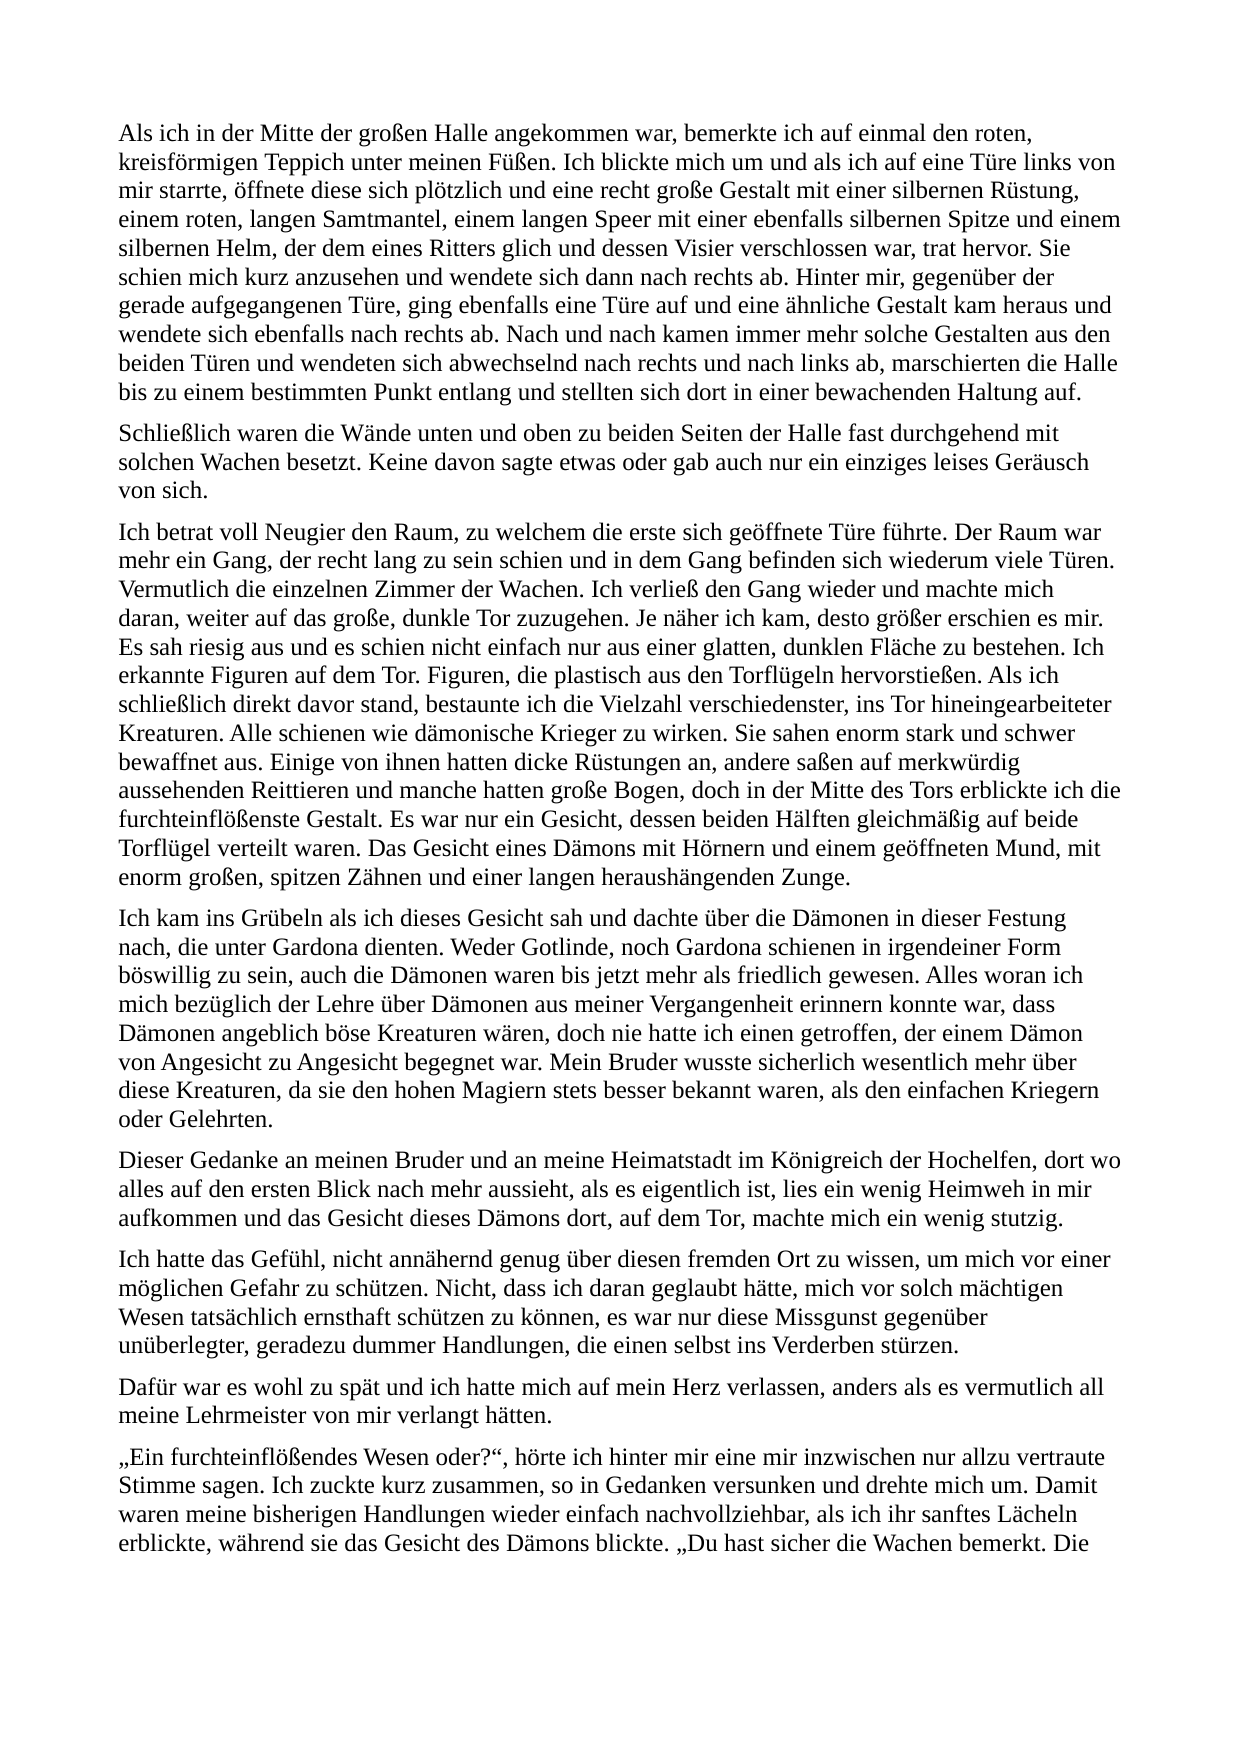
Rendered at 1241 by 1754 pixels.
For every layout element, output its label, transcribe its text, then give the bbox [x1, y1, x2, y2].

text Ich betrat voll Neugier den Raum, zu welchem die erste sich geöffnete Türe führte. Der Raum war mehr ein Gang, der recht lang zu sein schien und in dem Gang befinden sich wiederum viele Türen. Vermutlich die einzelnen Zimmer der Wachen. Ich verließ den Gang wieder und machte mich daran, weiter auf das große, dunkle Tor zuzugehen. Je näher ich kam, desto größer erschien es mir. Es sah riesig aus und es schien nicht einfach nur aus einer glatten, dunklen Fläche zu bestehen. Ich erkannte Figuren auf dem Tor. Figuren, die plastisch aus den Torflügeln hervorstießen. Als ich schließlich direkt davor stand, bestaunte ich die Vielzahl verschiedenster, ins Tor hineingearbeiteter Kreaturen. Alle schienen wie dämonische Krieger zu wirken. Sie sahen enorm stark und schwer bewaffnet aus. Einige von ihnen hatten dicke Rüstungen an, andere saßen auf merkwürdig aussehenden Reittieren und manche hatten große Bogen, doch in der Mitte des Tors erblickte ich die furchteinflößenste Gestalt. Es war nur ein Gesicht, dessen beiden Hälften gleichmäßig auf beide Torflügel verteilt waren. Das Gesicht eines Dämons mit Hörnern und einem geöffneten Mund, mit enorm großen, spitzen Zähnen und einer langen heraushängenden Zunge. [118, 517, 1122, 891]
text Dieser Gedanke an meinen Bruder und an meine Heimatstadt im Königreich der Hochelfen, dort wo alles auf den ersten Blick nach mehr aussieht, als es eigentlich ist, lies ein wenig Heimweh in mir aufkommen und das Gesicht dieses Dämons dort, auf dem Tor, machte mich ein wenig stutzig. [118, 1146, 1122, 1232]
text Ich kam ins Grübeln als ich dieses Gesicht sah und dachte über die Dämonen in dieser Festung nach, die unter Gardona dienten. Weder Gotlinde, noch Gardona schienen in irgendeiner Form böswillig zu sein, auch die Dämonen waren bis jetzt mehr als friedlich gewesen. Alles woran ich mich bezüglich der Lehre über Dämonen aus meiner Vergangenheit erinnern konnte war, dass Dämonen angeblich böse Kreaturen wären, doch nie hatte ich einen getroffen, der einem Dämon von Angesicht zu Angesicht begegnet war. Mein Bruder wusste sicherlich wesentlich mehr über diese Kreaturen, da sie den hohen Magiern stets besser bekannt waren, als den einfachen Kriegern oder Gelehrten. [118, 903, 1122, 1133]
text Als ich in der Mitte der großen Halle angekommen war, bemerkte ich auf einmal den roten, kreisförmigen Teppich unter meinen Füßen. Ich blickte mich um und als ich auf eine Türe links von mir starrte, öffnete diese sich plötzlich und eine recht große Gestalt mit einer silbernen Rüstung, einem roten, langen Samtmantel, einem langen Speer mit einer ebenfalls silbernen Spitze und einem silbernen Helm, der dem eines Ritters glich und dessen Visier verschlossen war, trat hervor. Sie schien mich kurz anzusehen und wendete sich dann nach rechts ab. Hinter mir, gegenüber der gerade aufgegangenen Türe, ging ebenfalls eine Türe auf und eine ähnliche Gestalt kam heraus und wendete sich ebenfalls nach rechts ab. Nach und nach kamen immer mehr solche Gestalten aus den beiden Türen und wendeten sich abwechselnd nach rechts und nach links ab, marschierten die Halle bis zu einem bestimmten Punkt entlang und stellten sich dort in einer bewachenden Haltung auf. [118, 118, 1122, 406]
text Ich hatte das Gefühl, nicht annähernd genug über diesen fremden Ort zu wissen, um mich vor einer möglichen Gefahr zu schützen. Nicht, dass ich daran geglaubt hätte, mich vor solch mächtigen Wesen tatsächlich ernsthaft schützen zu können, es war nur diese Missgunst gegenüber unüberlegter, geradezu dummer Handlungen, die einen selbst ins Verderben stürzen. [118, 1244, 1122, 1359]
text „Ein furchteinflößendes Wesen oder?“, hörte ich hinter mir eine mir inzwischen nur allzu vertraute Stimme sagen. Ich zuckte kurz zusammen, so in Gedanken versunken und drehte mich um. Damit waren meine bisherigen Handlungen wieder einfach nachvollziehbar, als ich ihr sanftes Lächeln erblickte, während sie das Gesicht des Dämons blickte. „Du hast sicher die Wachen bemerkt. Die [118, 1442, 1122, 1557]
text Schließlich waren die Wände unten und oben zu beiden Seiten der Halle fast durchgehend mit solchen Wachen besetzt. Keine davon sagte etwas oder gab auch nur ein einziges leises Geräusch von sich. [118, 418, 1122, 504]
text Dafür war es wohl zu spät und ich hatte mich auf mein Herz verlassen, anders als es vermutlich all meine Lehrmeister von mir verlangt hätten. [118, 1372, 1122, 1429]
